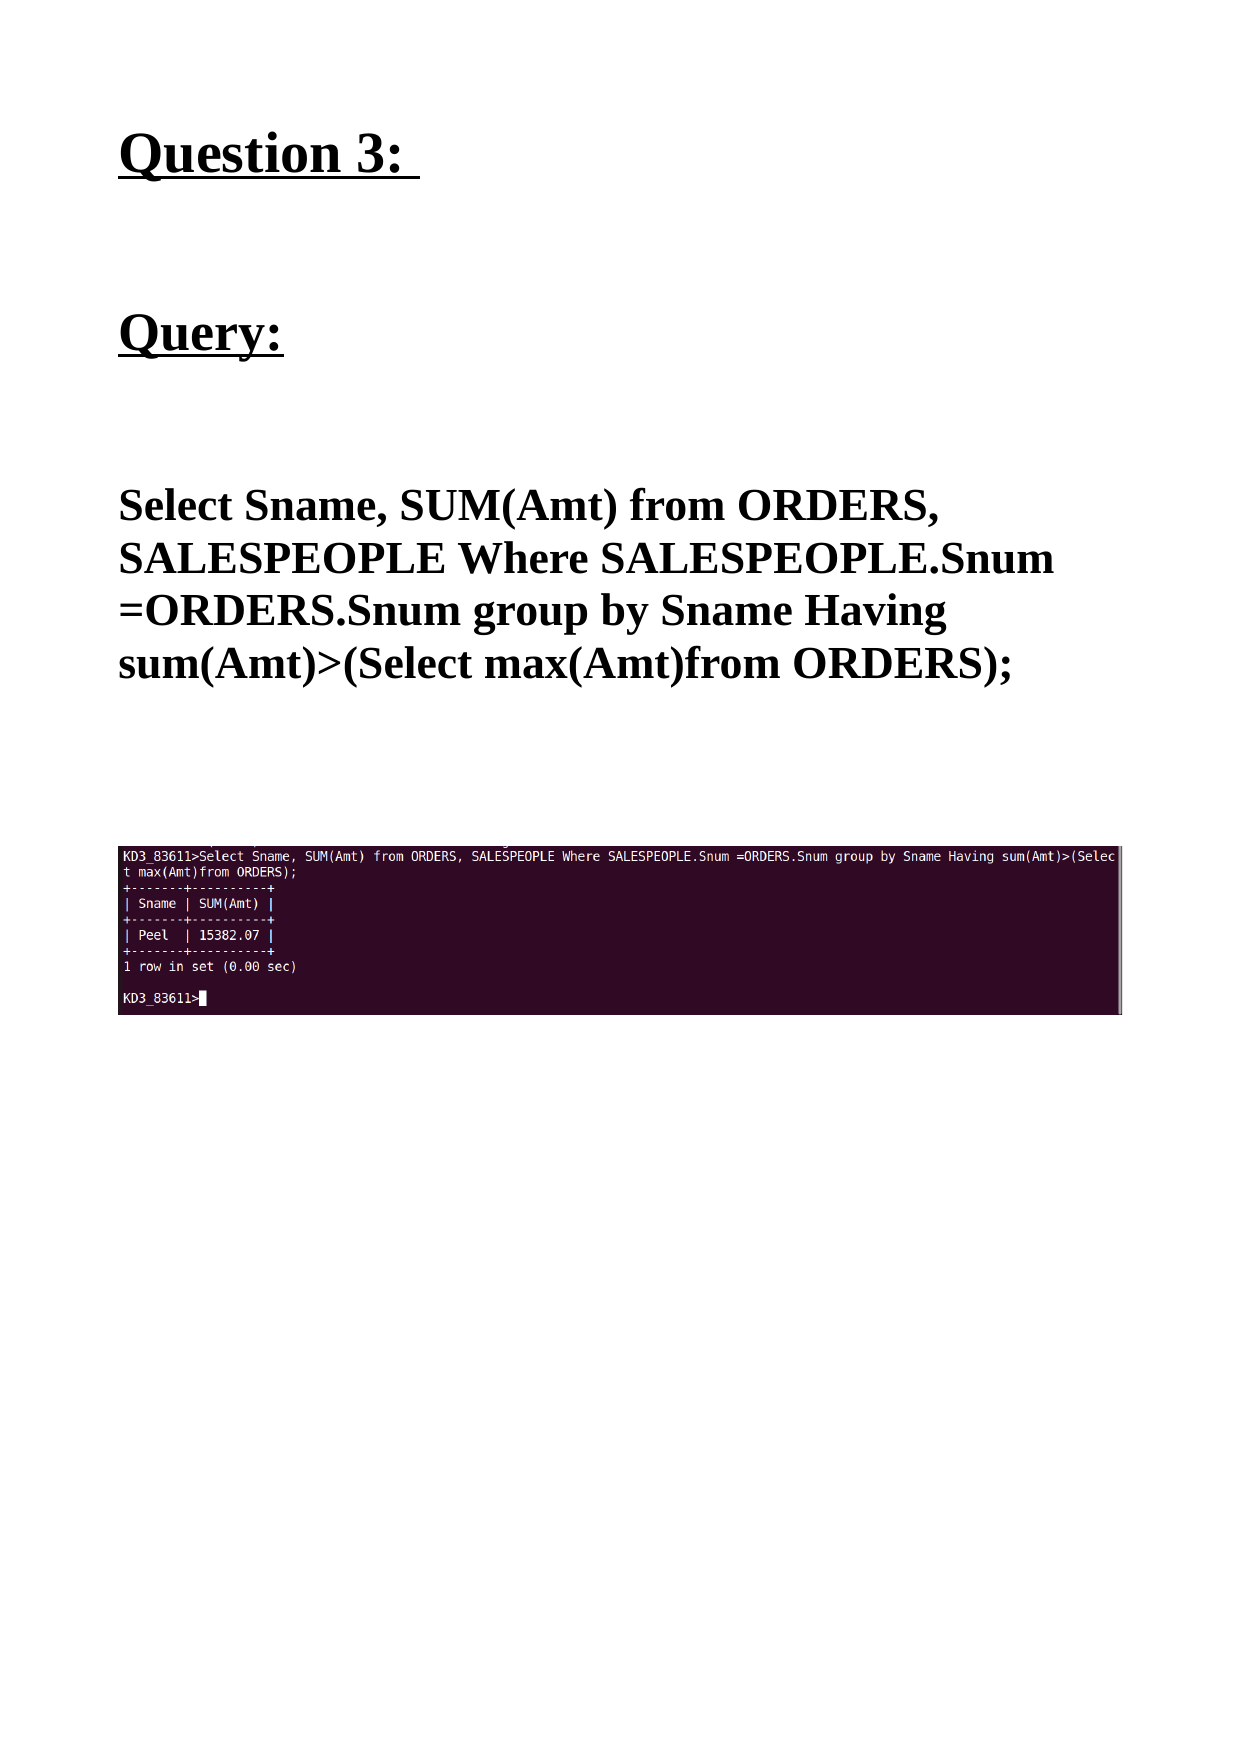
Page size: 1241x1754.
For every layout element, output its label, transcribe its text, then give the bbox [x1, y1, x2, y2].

text Query: [118, 300, 1122, 362]
text Question 3: [118, 118, 1122, 185]
picture [118, 846, 1123, 1015]
text Select Sname, SUM(Amt) from ORDERS, SALESPEOPLE Where SALESPEOPLE.Snum =ORDERS.Snum group by Sname Having sum(Amt)>(Select max(Amt)from ORDERS); [118, 477, 1122, 688]
